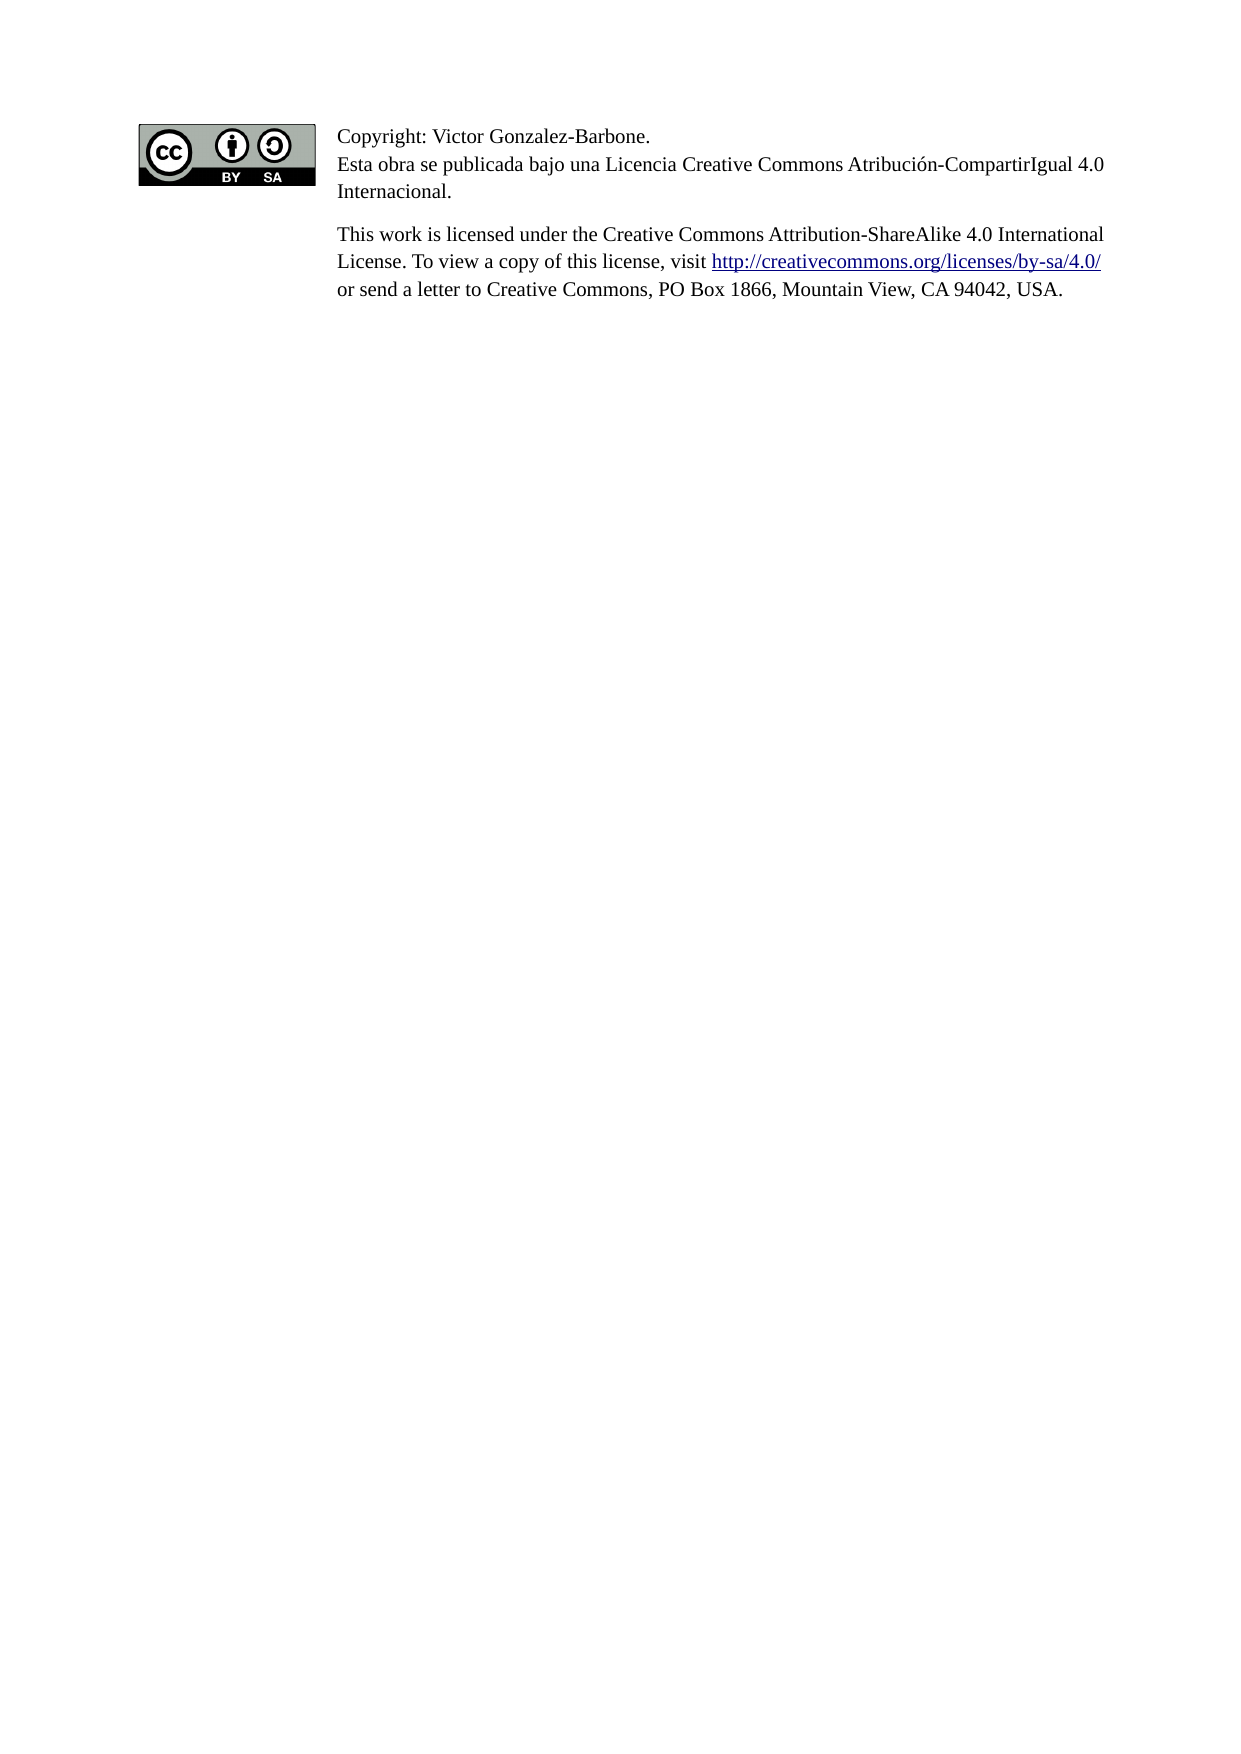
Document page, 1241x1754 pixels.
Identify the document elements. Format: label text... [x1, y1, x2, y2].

picture [138, 124, 316, 186]
table_header [124, 118, 331, 325]
table_header Copyright: Victor Gonzalez-Barbone. Esta obra se publicada bajo una Licencia Creative Commons Atribución-CompartirIgual 4.0 Internacional. This work is licensed under the Creative Commons Attribution-ShareAlike 4.0 International License. To view a copy of this license, visit http://creativecommons.org/licenses/by-sa/4.0/ or send a letter to Creative Commons, PO Box 1866, Mountain View, CA 94042, USA. [331, 118, 1123, 325]
